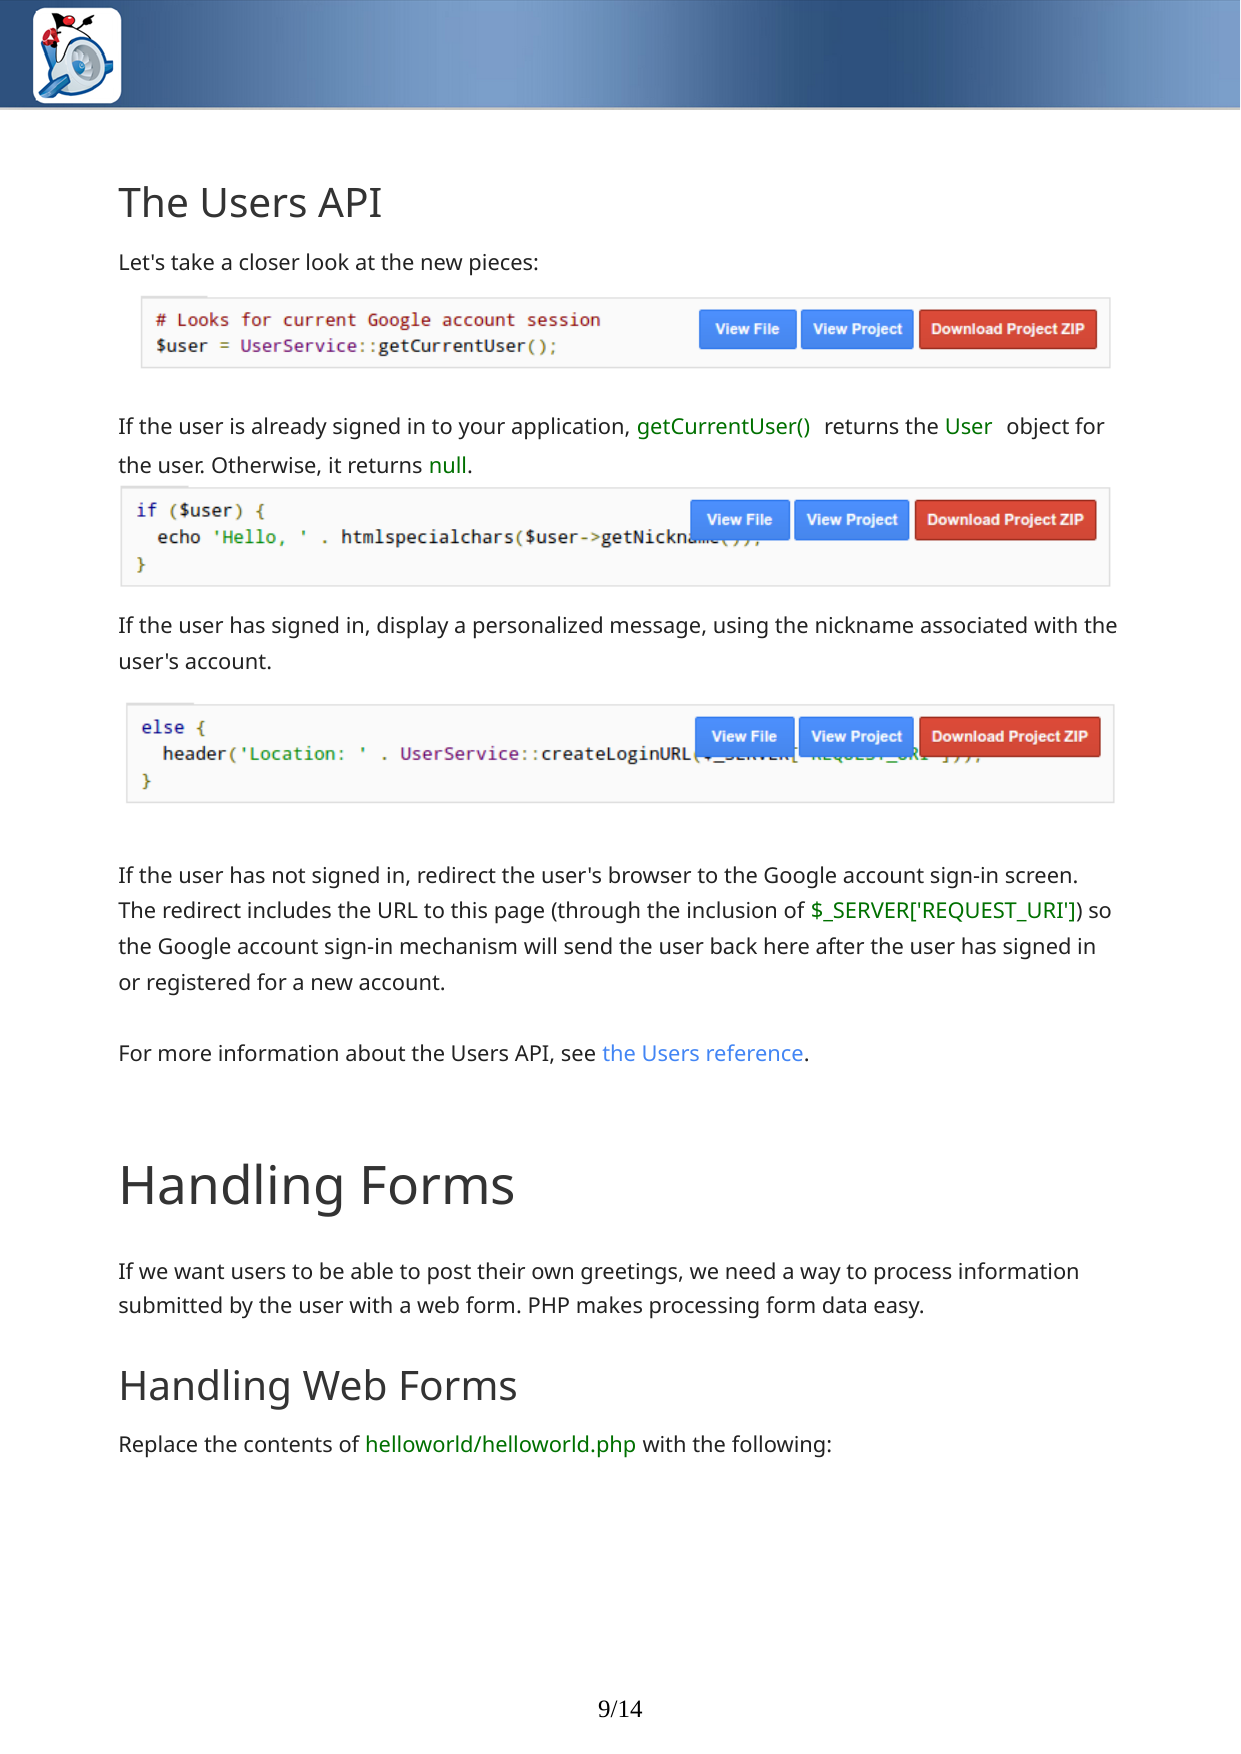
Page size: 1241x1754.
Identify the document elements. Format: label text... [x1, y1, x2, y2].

text If the user has not signed in, redirect the user's browser to the Google account sign-in screen. The redirect includes the URL to this page (through the inclusion of $_SERVER['REQUEST_URI']) so the Google account sign-in mechanism will send the user back here after the user has signed in or registered for a new account. [118, 820, 1122, 997]
picture [118, 479, 1123, 605]
subtitle Handling Forms [118, 1148, 1122, 1220]
subtitle Handling Web Forms [118, 1356, 1122, 1412]
picture [118, 696, 1123, 820]
text If the user is already signed in to your application, getCurrentUser() returns the User object for the user. Otherwise, it returns null. [118, 378, 1122, 479]
text For more information about the Users API, see the Users reference. [118, 1033, 1122, 1067]
text Replace the contents of helloworld/helloworld.php with the following: [118, 1424, 1122, 1459]
text Let's take a closer look at the new pieces: [118, 242, 1122, 277]
text If the user has signed in, display a personalized message, using the nickname associated with the user's account. [118, 605, 1122, 676]
text If we want users to be able to post their own greetings, we need a way to process information submitted by the user with a web form. PHP makes processing form data easy. [118, 1251, 1122, 1320]
picture [118, 292, 1123, 378]
picture [0, 0, 1241, 110]
subtitle The Users API [118, 174, 1122, 230]
